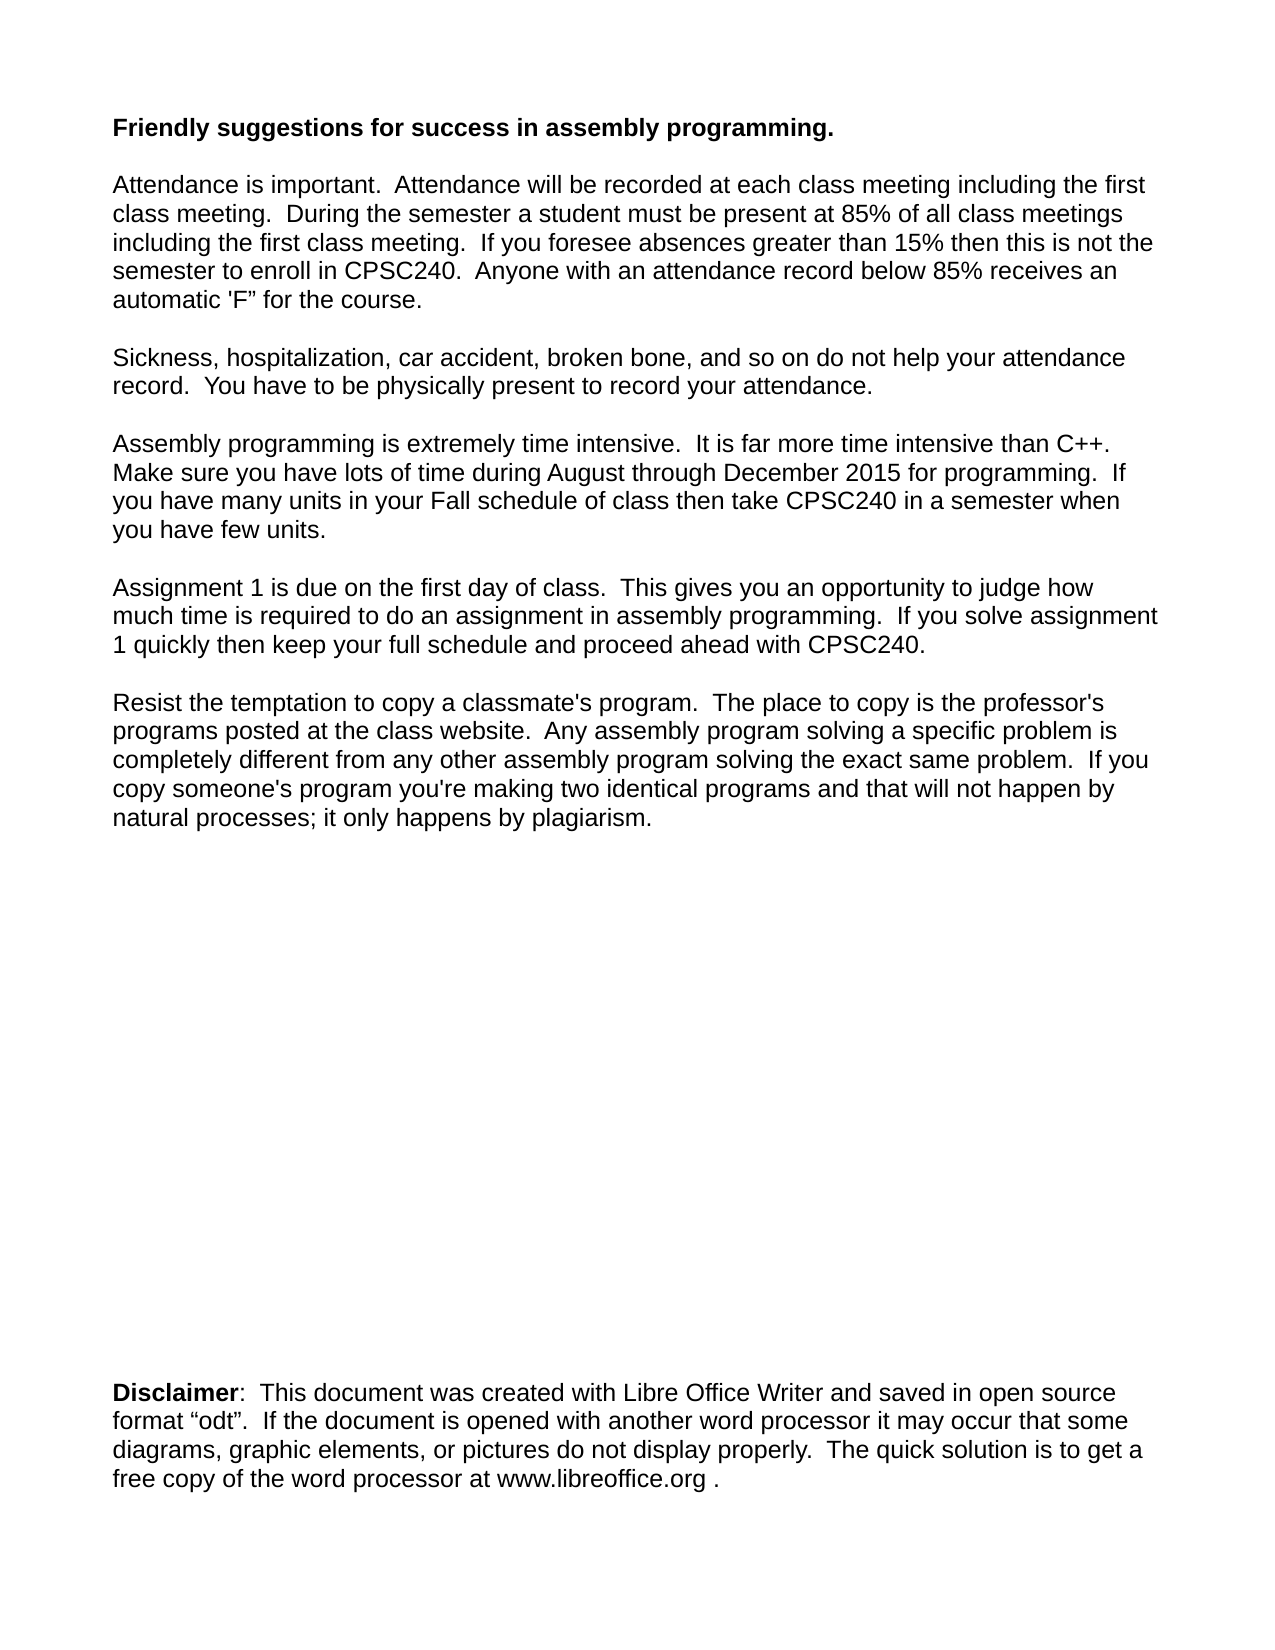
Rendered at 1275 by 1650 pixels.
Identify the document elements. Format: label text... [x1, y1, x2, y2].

text Disclaimer: This document was created with Libre Office Writer and saved in open source format “odt”. If the document is opened with another word processor it may occur that some diagrams, graphic elements, or pictures do not display properly. The quick solution is to get a free copy of the word processor at www.libreoffice.org . [112, 1377, 1162, 1492]
text Resist the temptation to copy a classmate's program. The place to copy is the professor's programs posted at the class website. Any assembly program solving a specific problem is completely different from any other assembly program solving the exact same problem. If you copy someone's program you're making two identical programs and that will not happen by natural processes; it only happens by plagiarism. [112, 687, 1162, 831]
text Assignment 1 is due on the first day of class. This gives you an opportunity to judge how much time is required to do an assignment in assembly programming. If you solve assignment 1 quickly then keep your full schedule and proceed ahead with CPSC240. [112, 572, 1162, 659]
text Attendance is important. Attendance will be recorded at each class meeting including the first class meeting. During the semester a student must be present at 85% of all class meetings including the first class meeting. If you foresee absences greater than 15% then this is not the semester to enroll in CPSC240. Anyone with an attendance record below 85% receives an automatic 'F” for the course. [112, 170, 1162, 314]
text Friendly suggestions for success in assembly programming. [112, 112, 1162, 141]
text Sickness, hospitalization, car accident, broken bone, and so on do not help your attendance record. You have to be physically present to record your attendance. [112, 342, 1162, 400]
text Assembly programming is extremely time intensive. It is far more time intensive than C++. Make sure you have lots of time during August through December 2015 for programming. If you have many units in your Fall schedule of class then take CPSC240 in a semester when you have few units. [112, 429, 1162, 544]
